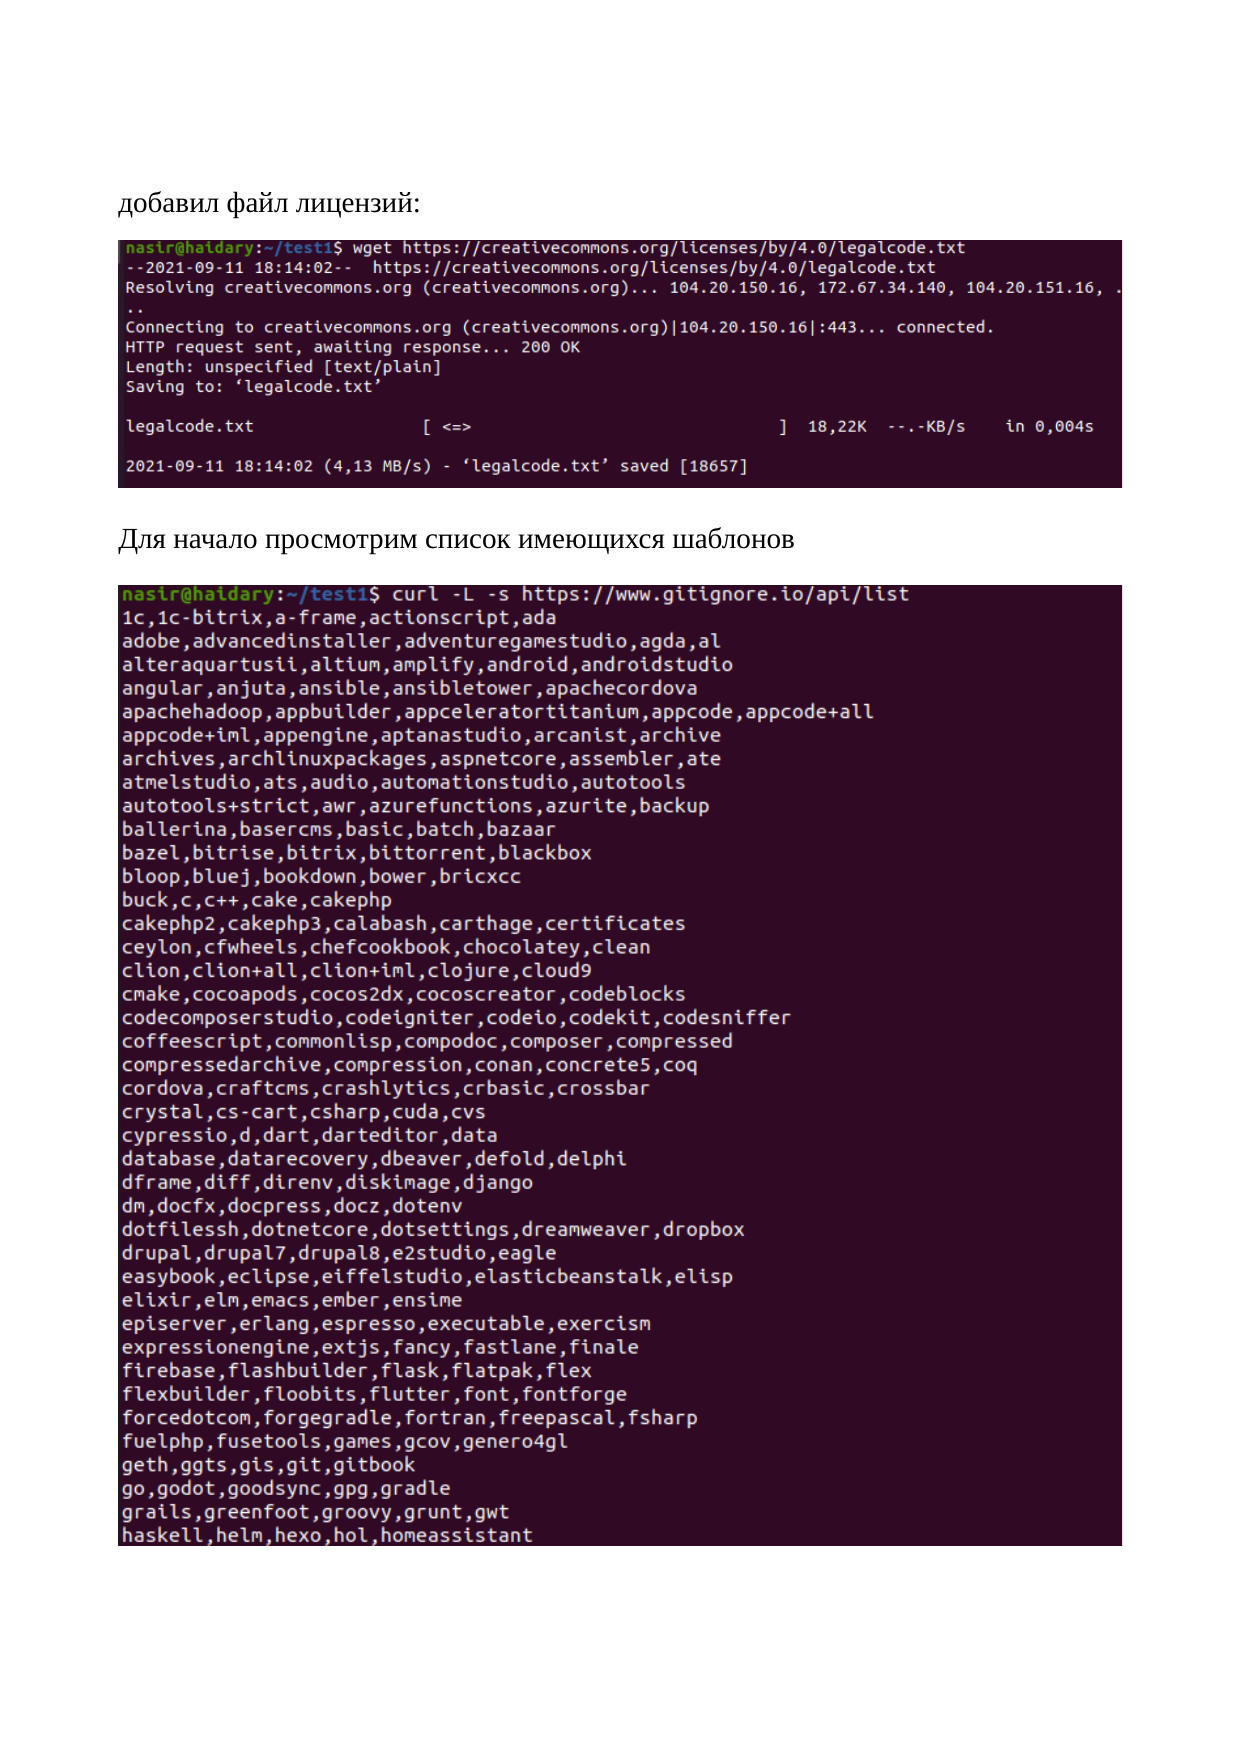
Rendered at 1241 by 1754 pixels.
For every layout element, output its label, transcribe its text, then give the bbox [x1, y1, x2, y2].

text добавил файл лицензий: [118, 185, 1122, 219]
text Для начало просмотрим список имеющихся шаблонов [118, 521, 1122, 554]
picture [118, 585, 1123, 1546]
picture [118, 240, 1123, 488]
